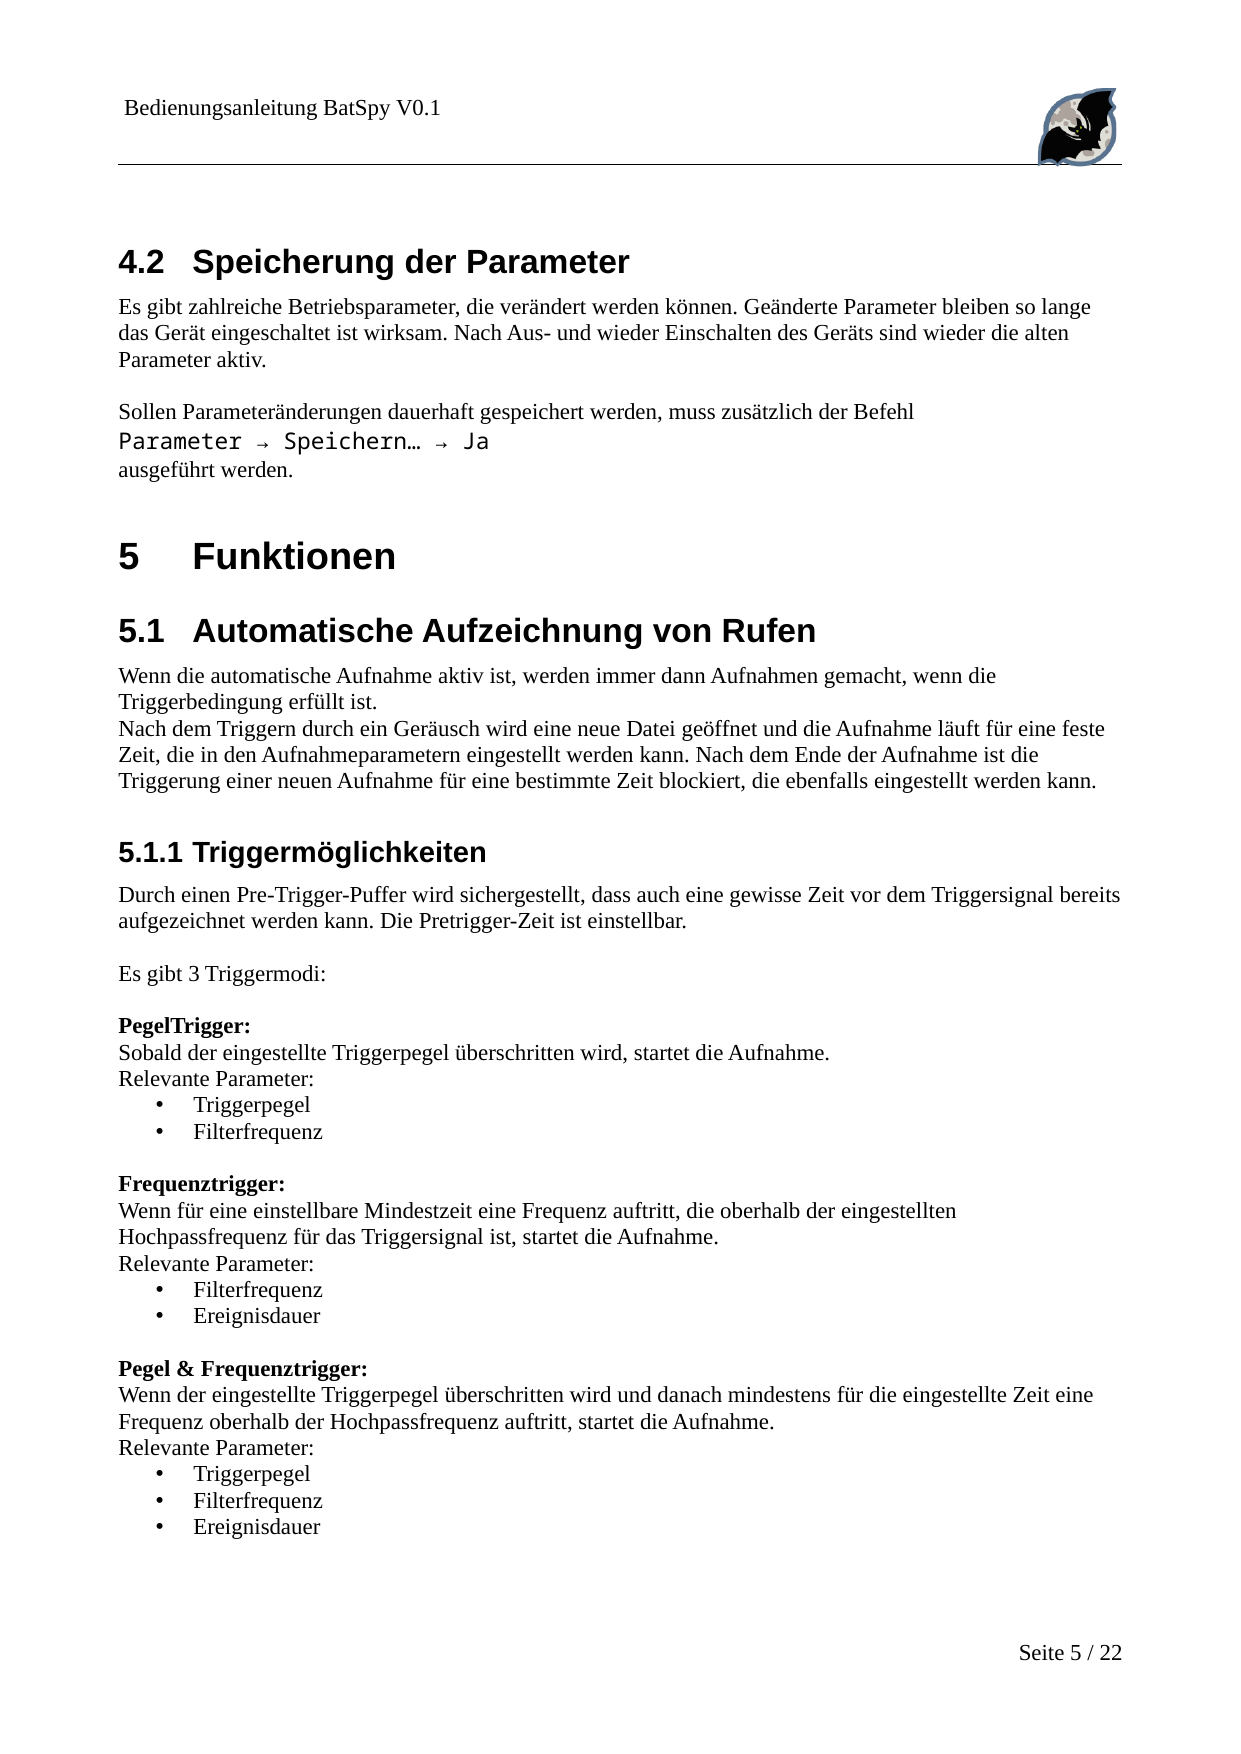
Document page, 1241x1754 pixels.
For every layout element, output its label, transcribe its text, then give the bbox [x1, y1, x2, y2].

text Wenn die automatische Aufnahme aktiv ist, werden immer dann Aufnahmen gemacht, wenn die Triggerbedingung erfüllt ist. [118, 662, 1122, 714]
subtitle Speicherung der Parameter [118, 242, 1122, 281]
subtitle Funktionen [118, 534, 1122, 577]
list Ereignisdauer [156, 1513, 1122, 1539]
text Sollen Parameteränderungen dauerhaft gespeichert werden, muss zusätzlich der Befehl [118, 398, 1122, 425]
list Filterfrequenz [156, 1487, 1122, 1513]
list Filterfrequenz [156, 1118, 1122, 1144]
text Nach dem Triggern durch ein Geräusch wird eine neue Datei geöffnet und die Aufnahme läuft für eine feste Zeit, die in den Aufnahmeparametern eingestellt werden kann. Nach dem Ende der Aufnahme ist die Triggerung einer neuen Aufnahme für eine bestimmte Zeit blockiert, die ebenfalls eingestellt werden kann. [118, 714, 1122, 794]
text Relevante Parameter: [118, 1249, 1122, 1276]
text Wenn der eingestellte Triggerpegel überschritten wird und danach mindestens für die eingestellte Zeit eine Frequenz oberhalb der Hochpassfrequenz auftritt, startet die Aufnahme. [118, 1381, 1122, 1434]
list Filterfrequenz [156, 1276, 1122, 1302]
list Ereignisdauer [156, 1302, 1122, 1329]
text ausgeführt werden. [118, 456, 1122, 482]
text Sobald der eingestellte Triggerpegel überschritten wird, startet die Aufnahme. [118, 1039, 1122, 1065]
subtitle Automatische Aufzeichnung von Rufen [118, 611, 1122, 649]
subtitle Triggermöglichkeiten [118, 834, 1122, 868]
text Relevante Parameter: [118, 1065, 1122, 1091]
list Triggerpegel [156, 1091, 1122, 1118]
text Durch einen Pre-Trigger-Puffer wird sichergestellt, dass auch eine gewisse Zeit vor dem Triggersignal bereits aufgezeichnet werden kann. Die Pretrigger-Zeit ist einstellbar. [118, 881, 1122, 933]
list Triggerpegel [156, 1460, 1122, 1487]
text PegelTrigger: [118, 1012, 1122, 1039]
text Wenn für eine einstellbare Mindestzeit eine Frequenz auftritt, die oberhalb der eingestellten Hochpassfrequenz für das Triggersignal ist, startet die Aufnahme. [118, 1197, 1122, 1249]
text Frequenztrigger: [118, 1171, 1122, 1197]
text Es gibt 3 Triggermodi: [118, 960, 1122, 986]
text Pegel & Frequenztrigger: [118, 1355, 1122, 1381]
text Parameter → Speichern… → Ja [118, 425, 1122, 456]
text Es gibt zahlreiche Betriebsparameter, die verändert werden können. Geänderte Parameter bleiben so lange das Gerät eingeschaltet ist wirksam. Nach Aus- und wieder Einschalten des Geräts sind wieder die alten Parameter aktiv. [118, 293, 1122, 372]
picture [1037, 88, 1117, 167]
text Relevante Parameter: [118, 1434, 1122, 1460]
